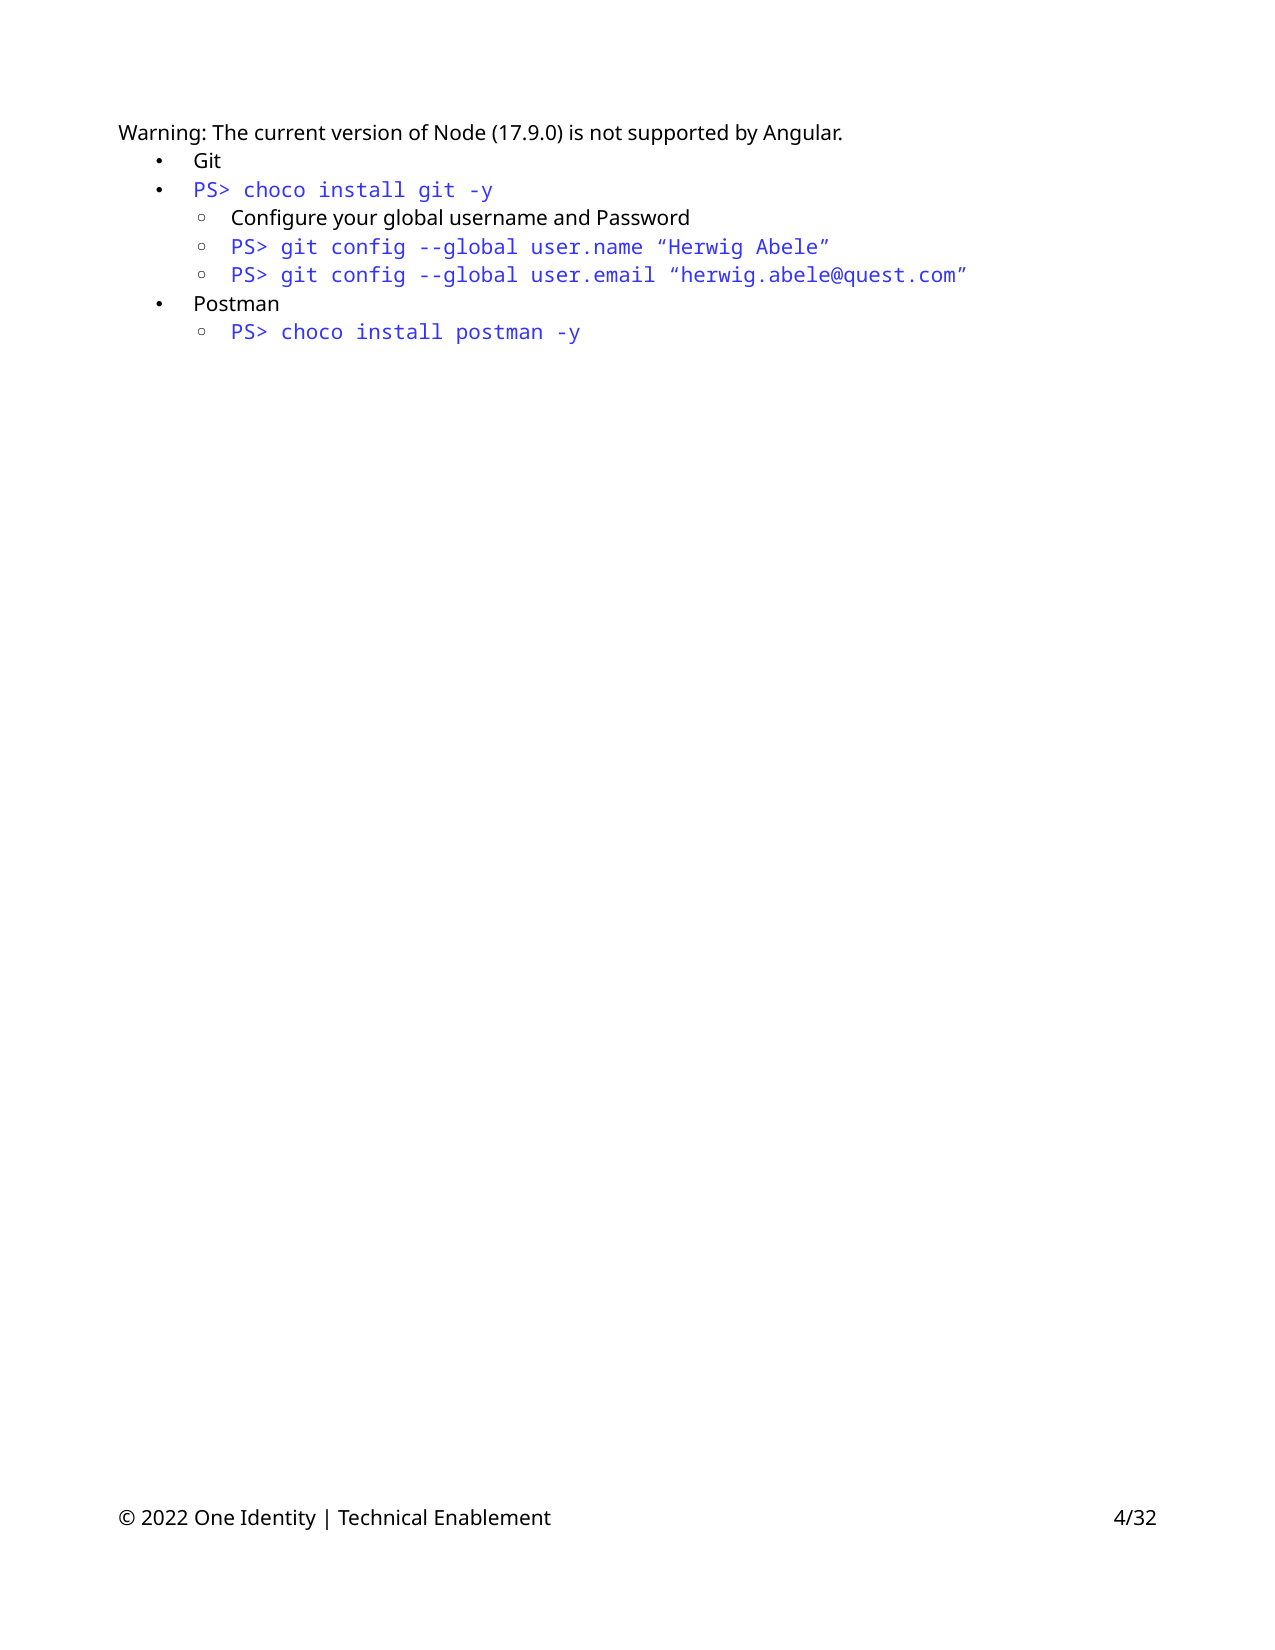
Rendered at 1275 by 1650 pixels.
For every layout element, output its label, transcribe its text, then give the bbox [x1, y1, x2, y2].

list Postman [156, 289, 1157, 317]
list PS> choco install postman -y [193, 317, 1157, 346]
list PS> choco install git -y [156, 175, 1157, 203]
list Git [156, 147, 1157, 175]
text Warning: The current version of Node (17.9.0) is not supported by Angular. [118, 118, 1157, 147]
list Configure your global username and Password [193, 203, 1157, 232]
list PS> git config --global user.name “Herwig Abele” [193, 232, 1157, 260]
list PS> git config --global user.email “herwig.abele@quest.com” [193, 260, 1157, 289]
